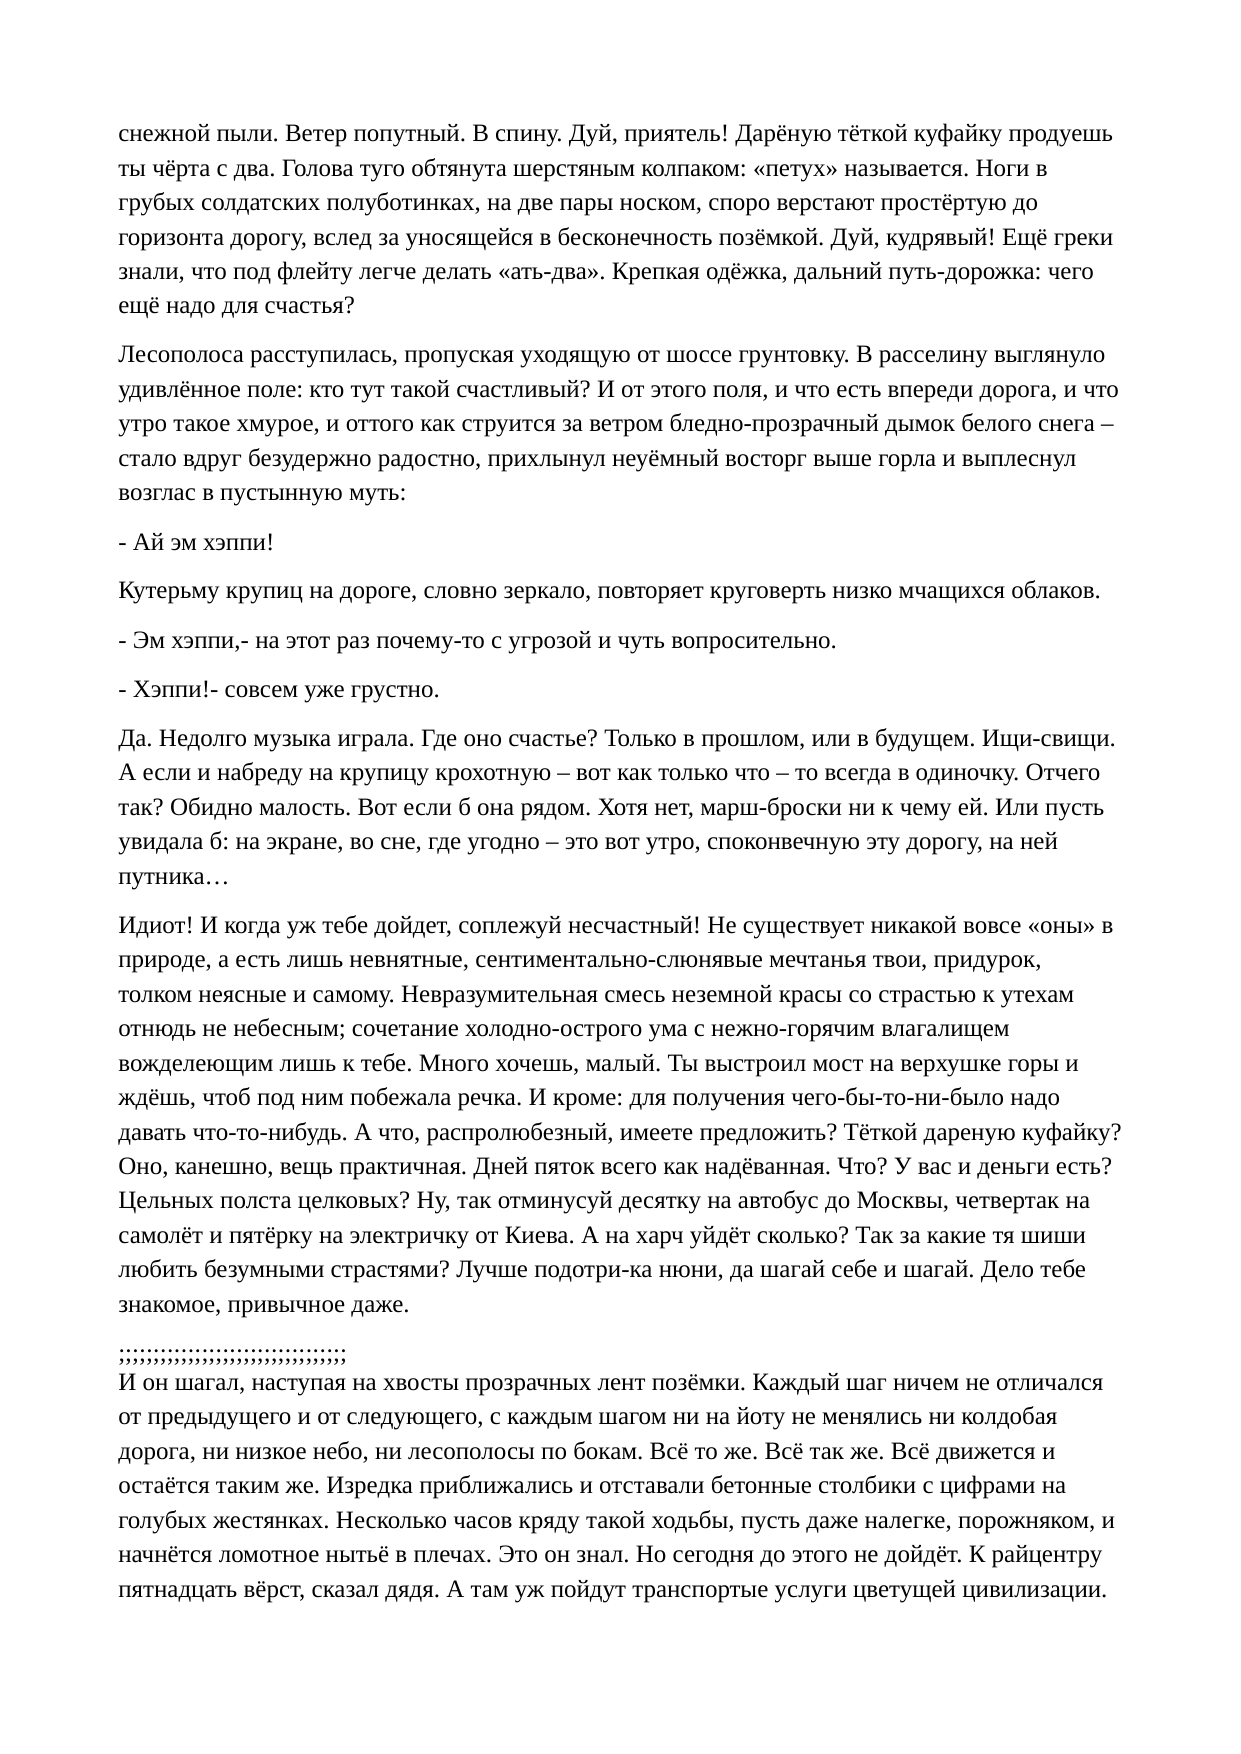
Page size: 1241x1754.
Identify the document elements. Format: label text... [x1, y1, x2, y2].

text Кутерьму крупиц на дороге, словно зеркало, повторяет круговерть низко мчащихся облаков. [118, 576, 1122, 604]
text - Эм хэппи,- на этот раз почему-то с угрозой и чуть вопросительно. [118, 625, 1122, 653]
text Лесополоса расступилась, пропуская уходящую от шоссе грунтовку. В расселину выглянуло удивлённое поле: кто тут такой счастливый? И от этого поля, и что есть впереди дорога, и что утро такое хмурое, и оттого как струится за ветром бледно-прозрачный дымок белого снега – стало вдруг безудержно радостно, прихлынул неуёмный восторг выше горла и выплеснул возглас в пустынную муть: [118, 339, 1122, 506]
text И он шагал, наступая на хвосты прозрачных лент позёмки. Каждый шаг ничем не отличался от предыдущего и от следующего, с каждым шагом ни на йоту не менялись ни колдобая дорога, ни низкое небо, ни лесополосы по бокам. Всё то же. Всё так же. Всё движется и остаётся таким же. Изредка приближались и отставали бетонные столбики с цифрами на голубых жестянках. Несколько часов кряду такой ходьбы, пусть даже налегке, порожняком, и начнётся ломотное нытьё в плечах. Это он знал. Но сегодня до этого не дойдёт. К райцентру пятнадцать вёрст, сказал дядя. А там уж пойдут транспортые услуги цветущей цивилизации. [118, 1367, 1122, 1602]
text - Ай эм хэппи! [118, 527, 1122, 555]
text Идиот! И когда уж тебе дойдет, соплежуй несчастный! Не существует никакой вовсе «оны» в природе, а есть лишь невнятные, сентиментально-слюнявые мечтанья твои, придурок, толком неясные и самому. Невразумительная смесь неземной красы со страстью к утехам отнюдь не небесным; сочетание холодно-острого ума с нежно-горячим влагалищем вожделеющим лишь к тебе. Много хочешь, малый. Ты выстроил мост на верхушке горы и ждёшь, чтоб под ним побежала речка. И кроме: для получения чего-бы-то-ни-было надо давать что-то-нибудь. А что, распролюбезный, имеете предложить? Тёткой дареную куфайку? Оно, канешно, вещь практичная. Дней пяток всего как надёванная. Что? У вас и деньги есть? Цельных полста целковых? Ну, так отминусуй десятку на автобус до Москвы, четвертак на самолёт и пятёрку на электричку от Киева. А на харч уйдёт сколько? Так за какие тя шиши любить безумными страстями? Лучше подотри-ка нюни, да шагай себе и шагай. Дело тебе знакомое, привычное даже. [118, 910, 1122, 1318]
text Да. Недолго музыка играла. Где оно счастье? Только в прошлом, или в будущем. Ищи-свищи. А если и нaбреду на крупицу крохотную – вот как только что – то всегда в одиночку. Отчего так? Обидно малость. Вот если б она рядом. Хотя нет, марш-броски ни к чему ей. Или пусть увидала б: на экране, во сне, где угодно – это вот утро, споконвечную эту дорогу, на ней путника… [118, 723, 1122, 889]
text ;;;;;;;;;;;;;;;;;;;;;;;;;;;;;;;;; [118, 1338, 1122, 1367]
text - Хэппи!- совсем уже грустно. [118, 674, 1122, 702]
text снежной пыли. Ветер попутный. В спину. Дуй, приятель! Дарёную тёткой куфайку продуешь ты чёрта с два. Голова туго обтянута шерстяным колпаком: «петух» называется. Ноги в грубых солдатских полуботинках, на две пары носком, споро верстают простёртую до горизонта дорогу, вслед за уносящейся в бесконечность позёмкой. Дуй, кудрявый! Ещё греки знали, что под флейту легче делать «ать-два». Крепкая одёжка, дальний путь-дорожка: чего ещё надо для счастья? [118, 118, 1122, 319]
